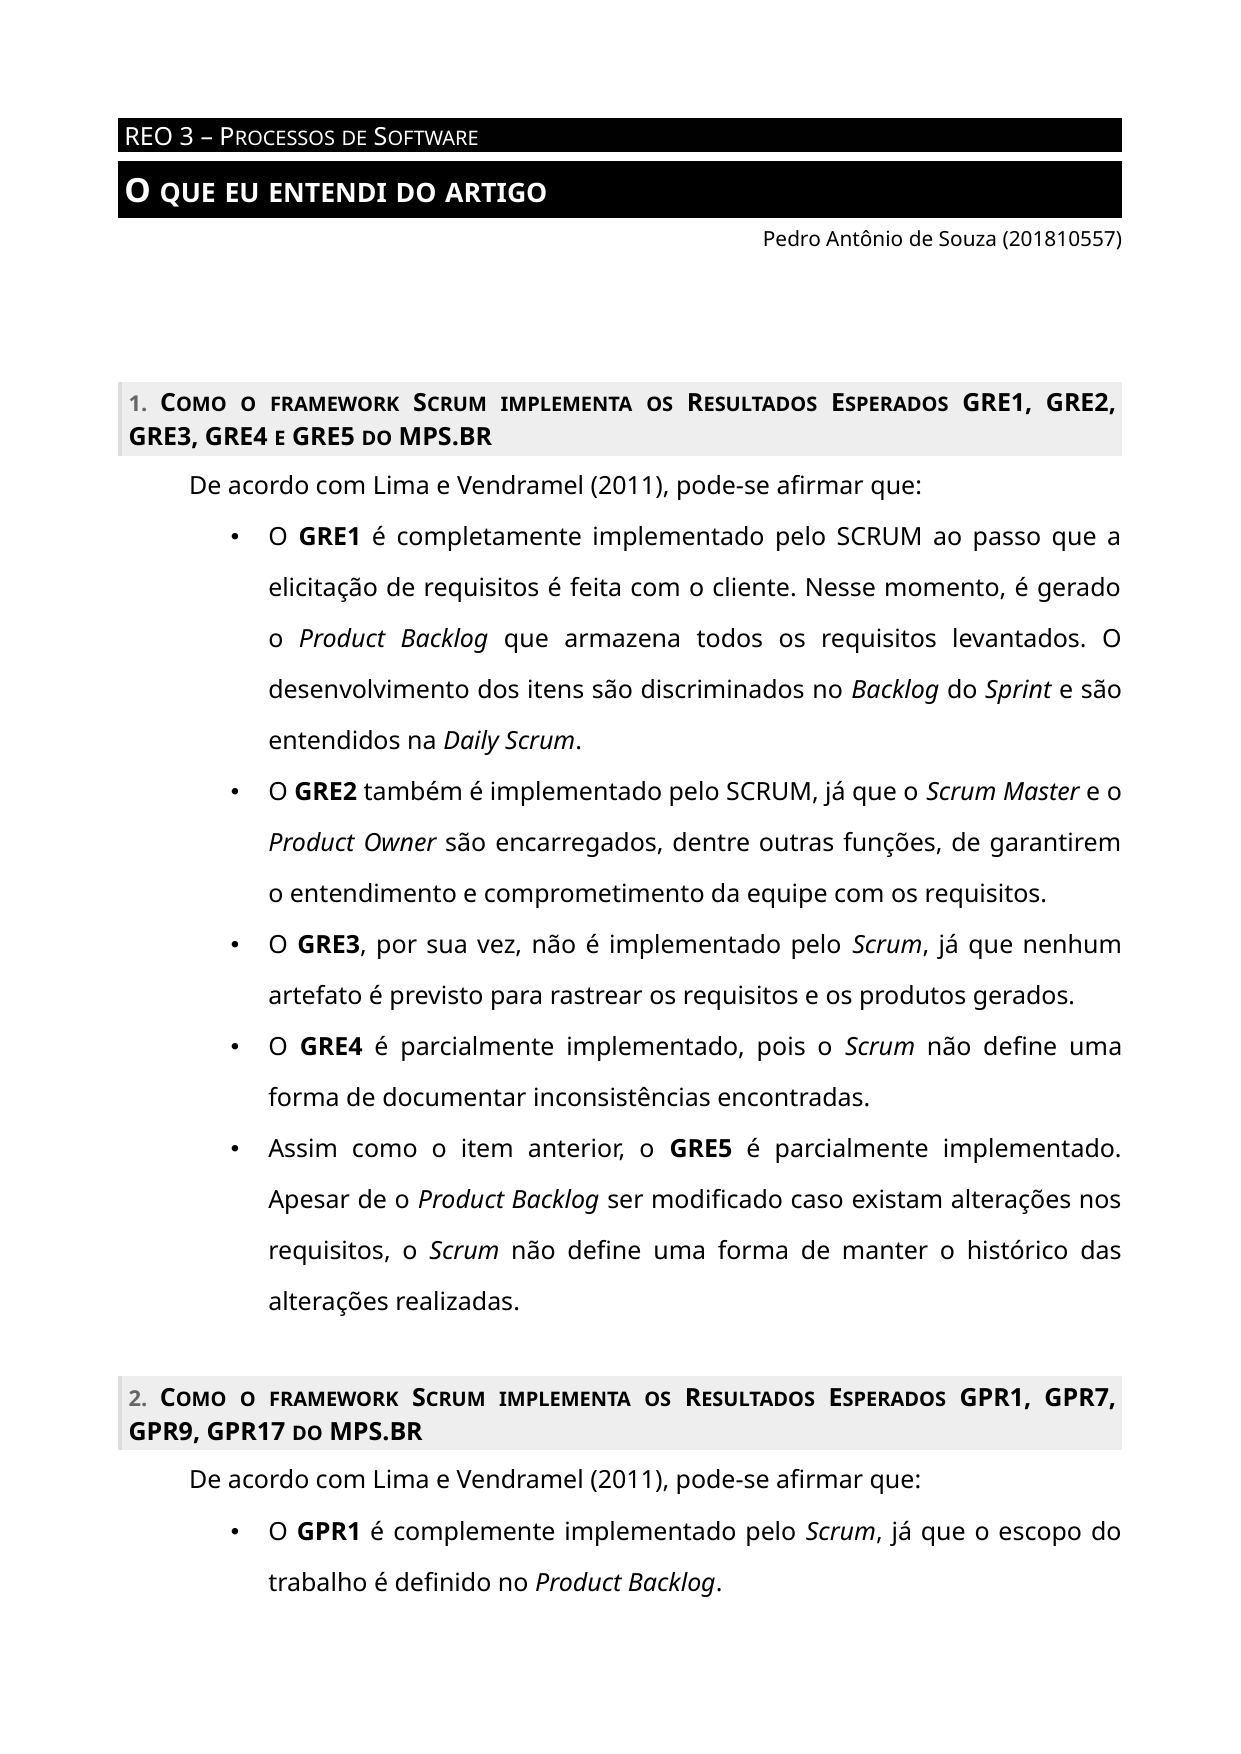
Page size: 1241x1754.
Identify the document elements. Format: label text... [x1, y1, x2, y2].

list O GRE4 é parcialmente implementado, pois o Scrum não define uma forma de documentar inconsistências encontradas. [231, 1029, 1122, 1114]
text De acordo com Lima e Vendramel (2011), pode-se afirmar que: [118, 467, 1122, 501]
list Assim como o item anterior, o GRE5 é parcialmente implementado. Apesar de o Product Backlog ser modificado caso existam alterações nos requisitos, o Scrum não define uma forma de manter o histórico das alterações realizadas. [231, 1131, 1122, 1318]
text De acordo com Lima e Vendramel (2011), pode-se afirmar que: [118, 1462, 1122, 1496]
list O GPR1 é complemente implementado pelo Scrum, já que o escopo do trabalho é definido no Product Backlog. [231, 1513, 1122, 1598]
text 1. Como o framework Scrum implementa os Resultados Esperados GRE1, GRE2, GRE3, GRE4 e GRE5 do MPS.BR [122, 382, 1122, 456]
list O GRE2 também é implementado pelo SCRUM, já que o Scrum Master e o Product Owner são encarregados, dentre outras funções, de garantirem o entendimento e comprometimento da equipe com os requisitos. [231, 773, 1122, 910]
list O GRE3, por sua vez, não é implementado pelo Scrum, já que nenhum artefato é previsto para rastrear os requisitos e os produtos gerados. [231, 927, 1122, 1012]
text REO 3 – Processos de Software [118, 118, 1122, 152]
list O GRE1 é completamente implementado pelo SCRUM ao passo que a elicitação de requisitos é feita com o cliente. Nesse momento, é gerado o Product Backlog que armazena todos os requisitos levantados. O desenvolvimento dos itens são discriminados no Backlog do Sprint e são entendidos na Daily Scrum. [231, 518, 1122, 757]
text O que eu entendi do artigo [118, 161, 1122, 218]
text 2. Como o framework Scrum implementa os Resultados Esperados GPR1, GPR7, GPR9, GPR17 do MPS.BR [122, 1376, 1122, 1450]
text Pedro Antônio de Souza (201810557) [118, 224, 1122, 253]
